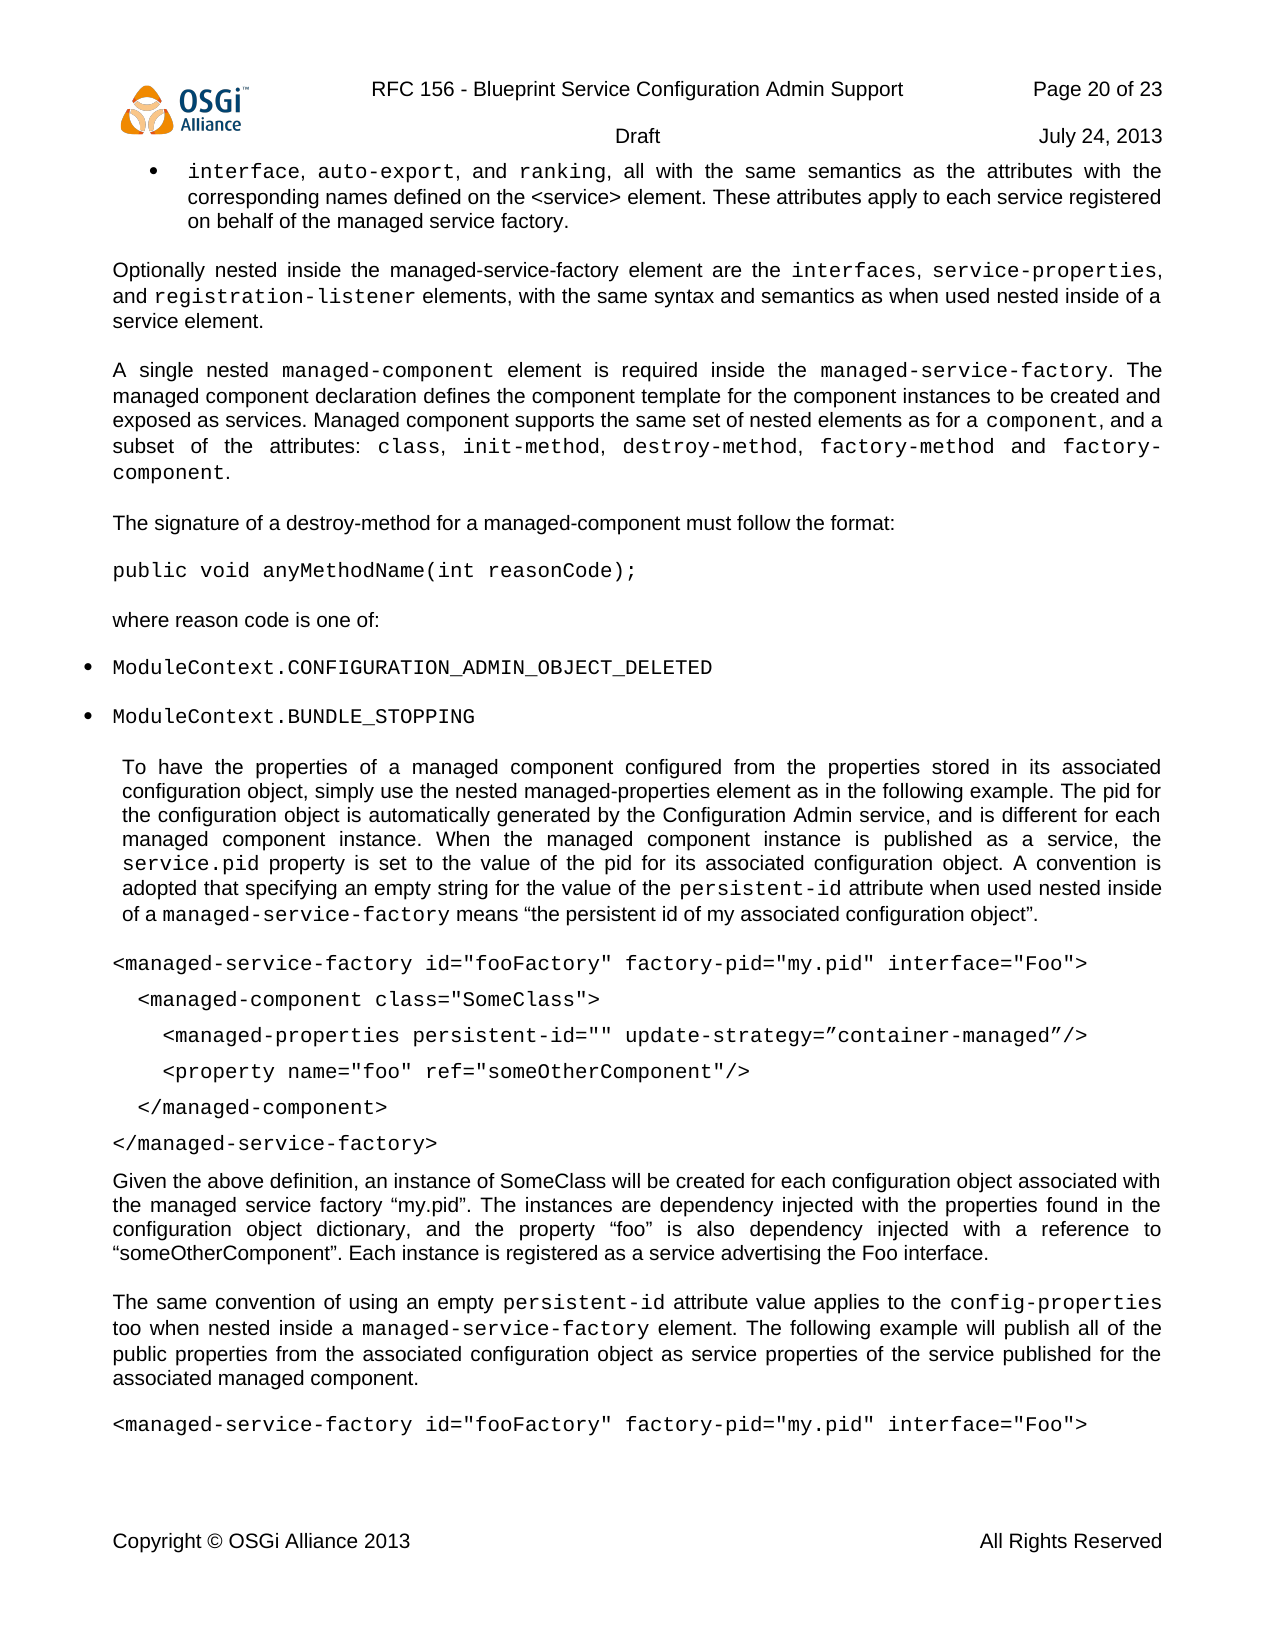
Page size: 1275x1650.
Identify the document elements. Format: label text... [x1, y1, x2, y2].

text Optionally nested inside the managed-service-factory element are the interfaces, service-properties, and registration-listener elements, with the same syntax and semantics as when used nested inside of a service element. [112, 258, 1162, 333]
text Given the above definition, an instance of SomeClass will be created for each configuration object associated with the managed service factory “my.pid”. The instances are dependency injected with the properties found in the configuration object dictionary, and the property “foo” is also dependency injected with a reference to “someOtherComponent”. Each instance is registered as a service advertising the Foo interface. [112, 1169, 1162, 1265]
text To have the properties of a managed component configured from the properties stored in its associated configuration object, simply use the nested managed-properties element as in the following example. The pid for the configuration object is automatically generated by the Configuration Admin service, and is different for each managed component instance. When the managed component instance is published as a service, the service.pid property is set to the value of the pid for its associated configuration object. A convention is adopted that specifying an empty string for the value of the persistent-id attribute when used nested inside of a managed-service-factory means “the persistent id of my associated configuration object”. [122, 754, 1162, 928]
list ModuleContext.BUNDLE_STOPPING [84, 706, 1162, 729]
picture [113, 78, 257, 142]
list interface, auto-export, and ranking, all with the same semantics as the attributes with the corresponding names defined on the <service> element. These attributes apply to each service registered on behalf of the managed service factory. [150, 159, 1162, 233]
text The same convention of using an empty persistent-id attribute value applies to the config-properties too when nested inside a managed-service-factory element. The following example will publish all of the public properties from the associated configuration object as service properties of the service published for the associated managed component. [112, 1290, 1162, 1389]
text <managed-service-factory id="fooFactory" factory-pid="my.pid" interface="Foo"> [112, 953, 1162, 976]
text <managed-service-factory id="fooFactory" factory-pid="my.pid" interface="Foo"> [112, 1414, 1162, 1438]
text A single nested managed-component element is required inside the managed-service-factory. The managed component declaration defines the component template for the component instances to be created and exposed as services. Managed component supports the same set of nested elements as for a component, and a subset of the attributes: class, init-method, destroy-method, factory-method and factory-component. [112, 358, 1162, 486]
text </managed-service-factory> [112, 1133, 1162, 1157]
text public void anyMethodName(int reasonCode); [112, 559, 1162, 583]
list ModuleContext.CONFIGURATION_ADMIN_OBJECT_DELETED [84, 657, 1162, 681]
text The signature of a destroy-method for a managed-component must follow the format: [112, 511, 1162, 534]
text <managed-properties persistent-id="" update-strategy=”container-managed”/> [112, 1025, 1162, 1048]
text </managed-component> [112, 1097, 1162, 1121]
text where reason code is one of: [112, 608, 1162, 632]
text <managed-component class="SomeClass"> [112, 989, 1162, 1012]
text <property name="foo" ref="someOtherComponent"/> [112, 1061, 1162, 1084]
